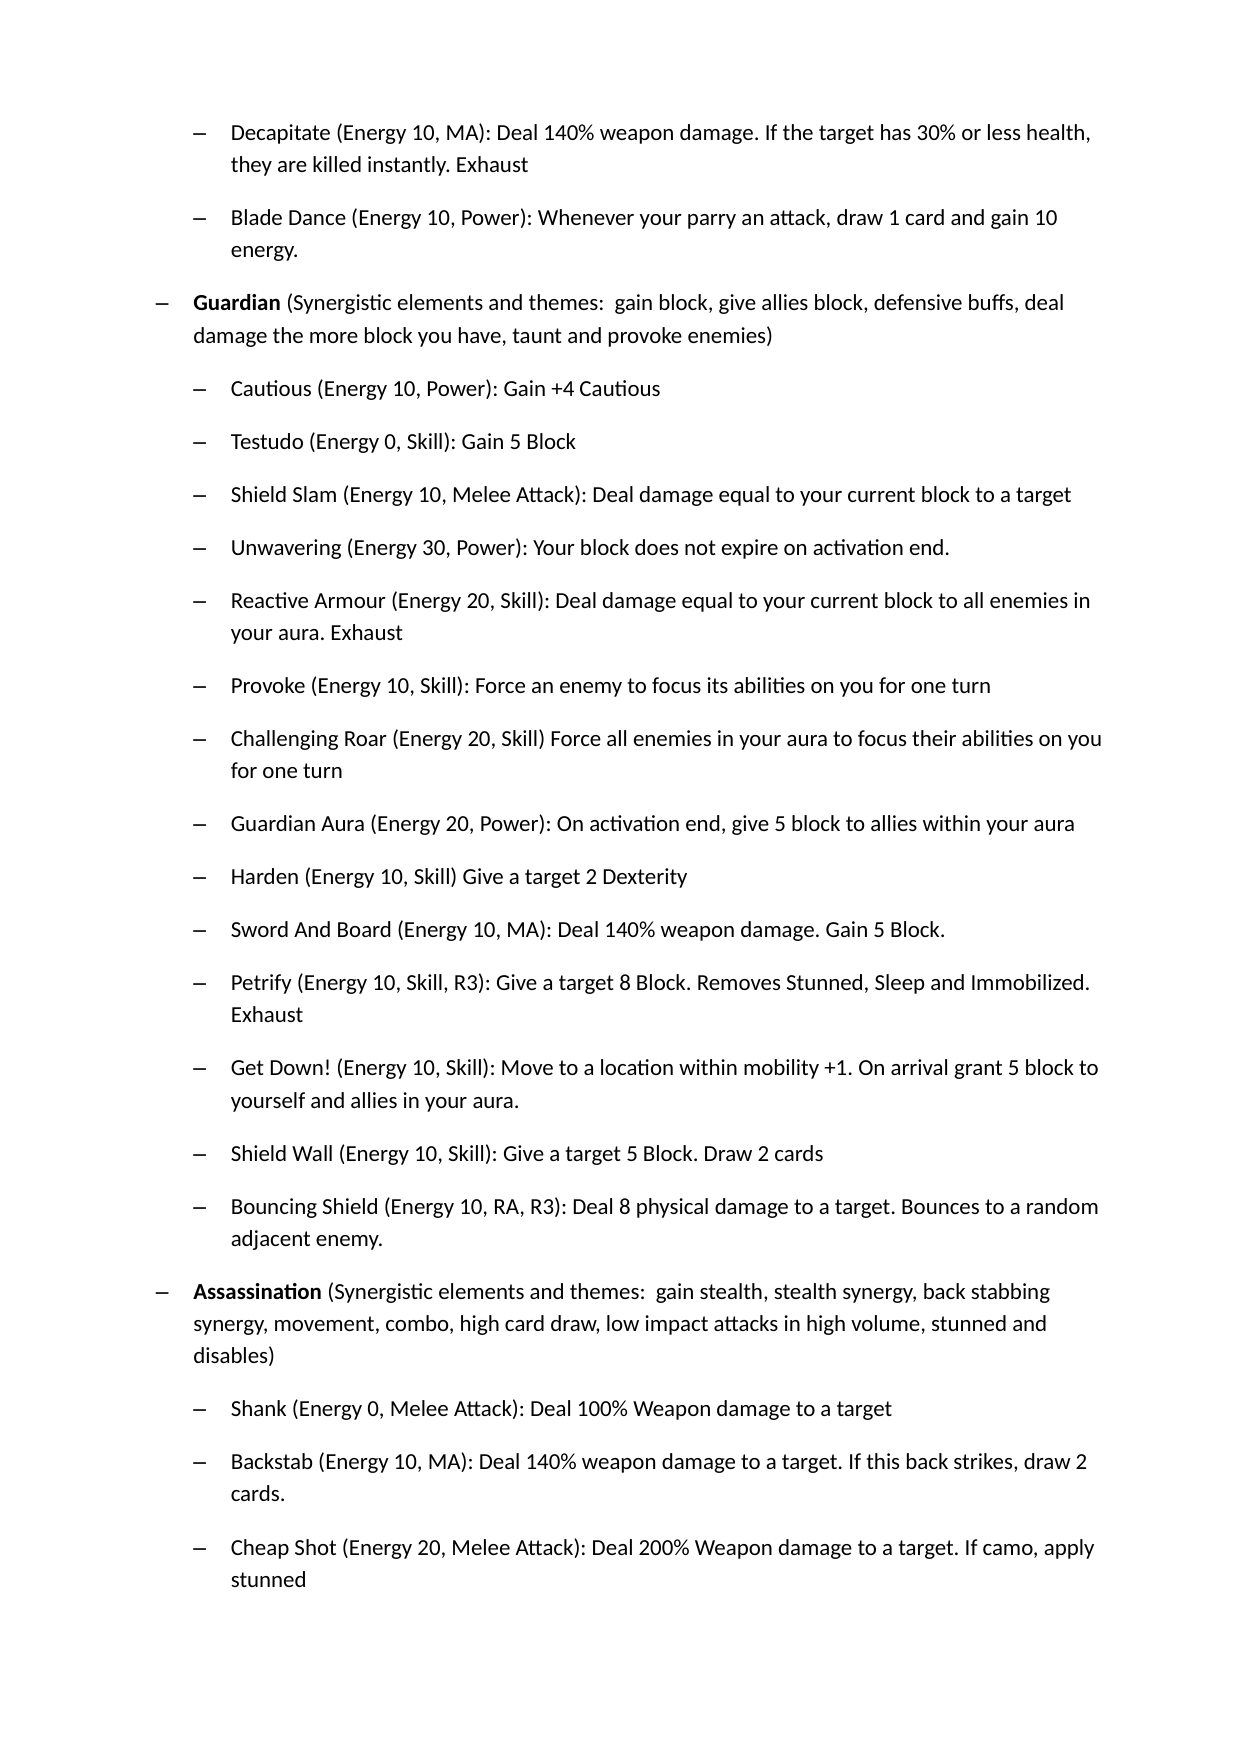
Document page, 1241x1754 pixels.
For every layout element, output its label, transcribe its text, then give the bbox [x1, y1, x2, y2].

list Get Down! (Energy 10, Skill): Move to a location within mobility +1. On arrival grant 5 block to yourself and allies in your aura. [193, 1053, 1122, 1114]
list Unwavering (Energy 30, Power): Your block does not expire on activation end. [193, 533, 1122, 561]
list Reactive Armour (Energy 20, Skill): Deal damage equal to your current block to all enemies in your aura. Exhaust [193, 586, 1122, 646]
list Bouncing Shield (Energy 10, RA, R3): Deal 8 physical damage to a target. Bounces to a random adjacent enemy. [193, 1192, 1122, 1252]
list Decapitate (Energy 10, MA): Deal 140% weapon damage. If the target has 30% or less health, they are killed instantly. Exhaust [193, 118, 1122, 178]
list Harden (Energy 10, Skill) Give a target 2 Dexterity [193, 862, 1122, 890]
list Blade Dance (Energy 10, Power): Whenever your parry an attack, draw 1 card and gain 10 energy. [193, 203, 1122, 263]
list Cautious (Energy 10, Power): Gain +4 Cautious [193, 374, 1122, 402]
list Sword And Board (Energy 10, MA): Deal 140% weapon damage. Gain 5 Block. [193, 915, 1122, 943]
list Shank (Energy 0, Melee Attack): Deal 100% Weapon damage to a target [193, 1394, 1122, 1422]
list Shield Wall (Energy 10, Skill): Give a target 5 Block. Draw 2 cards [193, 1139, 1122, 1167]
list Provoke (Energy 10, Skill): Force an enemy to focus its abilities on you for one turn [193, 671, 1122, 699]
list Backstab (Energy 10, MA): Deal 140% weapon damage to a target. If this back strikes, draw 2 cards. [193, 1447, 1122, 1508]
list Guardian Aura (Energy 20, Power): On activation end, give 5 block to allies within your aura [193, 809, 1122, 837]
list Cheap Shot (Energy 20, Melee Attack): Deal 200% Weapon damage to a target. If camo, apply stunned [193, 1533, 1122, 1593]
list Challenging Roar (Energy 20, Skill) Force all enemies in your aura to focus their abilities on you for one turn [193, 724, 1122, 784]
list Guardian (Synergistic elements and themes: gain block, give allies block, defensive buffs, deal damage the more block you have, taunt and provoke enemies) [156, 288, 1122, 349]
list Testudo (Energy 0, Skill): Gain 5 Block [193, 427, 1122, 455]
list Petrify (Energy 10, Skill, R3): Give a target 8 Block. Removes Stunned, Sleep and Immobilized. Exhaust [193, 968, 1122, 1028]
list Shield Slam (Energy 10, Melee Attack): Deal damage equal to your current block to a target [193, 480, 1122, 508]
list Assassination (Synergistic elements and themes: gain stealth, stealth synergy, back stabbing synergy, movement, combo, high card draw, low impact attacks in high volume, stunned and disables) [156, 1277, 1122, 1369]
